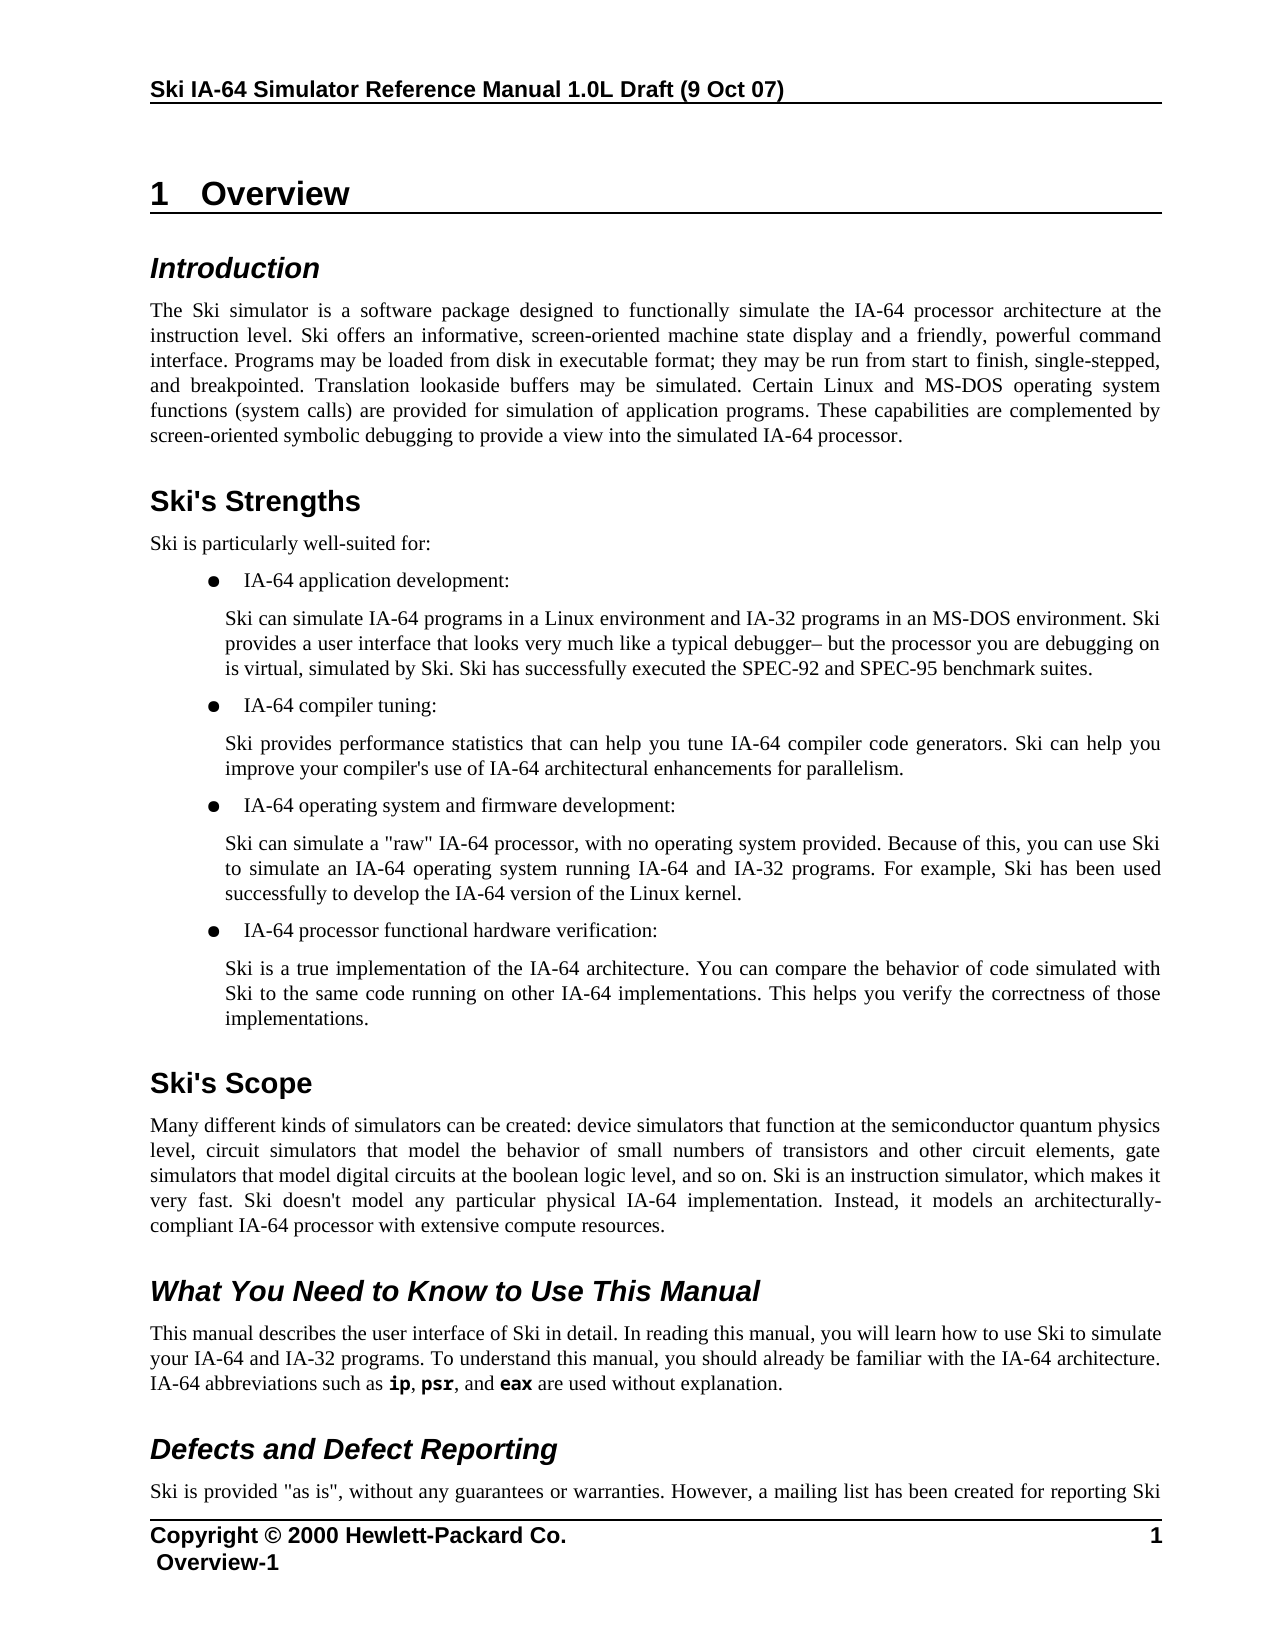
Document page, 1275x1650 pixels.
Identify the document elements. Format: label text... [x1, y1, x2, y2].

subtitle What You Need to Know to Use This Manual [150, 1275, 1162, 1307]
text Ski is particularly well-suited for: [150, 530, 1162, 555]
text This manual describes the user interface of Ski in detail. In reading this manual, you will learn how to use Ski to simulate your IA-64 and IA-32 programs. To understand this manual, you should already be familiar with the IA-64 architecture. IA-64 abbreviations such as ip, psr, and eax are used without explanation. [150, 1320, 1162, 1396]
list IA-64 operating system and firmware development: [206, 792, 1162, 817]
list IA-64 application development: [206, 567, 1162, 592]
list Ski is a true implementation of the IA-64 architecture. You can compare the behavior of code simulated with Ski to the same code running on other IA-64 implementations. This helps you verify the correctness of those implementations. [225, 955, 1162, 1030]
text The Ski simulator is a software package designed to functionally simulate the IA-64 processor architecture at the instruction level. Ski offers an informative, screen-oriented machine state display and a friendly, powerful command interface. Programs may be loaded from disk in executable format; they may be run from start to finish, single-stepped, and breakpointed. Translation lookaside buffers may be simulated. Certain Linux and MS-DOS operating system functions (system calls) are provided for simulation of application programs. These capabilities are complemented by screen-oriented symbolic debugging to provide a view into the simulated IA-64 processor. [150, 297, 1162, 447]
list Ski can simulate IA-64 programs in a Linux environment and IA-32 programs in an MS-DOS environment. Ski provides a user interface that looks very much like a typical debugger– but the processor you are debugging on is virtual, simulated by Ski. Ski has successfully executed the SPEC-92 and SPEC-95 benchmark suites. [225, 605, 1162, 680]
subtitle Introduction [150, 252, 1162, 285]
text Many different kinds of simulators can be created: device simulators that function at the semiconductor quantum physics level, circuit simulators that model the behavior of small numbers of transistors and other circuit elements, gate simulators that model digital circuits at the boolean logic level, and so on. Ski is an instruction simulator, which makes it very fast. Ski doesn't model any particular physical IA-64 implementation. Instead, it models an architecturally-compliant IA-64 processor with extensive compute resources. [150, 1112, 1162, 1237]
subtitle Overview [150, 175, 1162, 212]
subtitle Ski's Strengths [150, 485, 1162, 517]
subtitle Ski's Scope [150, 1067, 1162, 1100]
list IA-64 processor functional hardware verification: [206, 917, 1162, 942]
list Ski provides performance statistics that can help you tune IA-64 compiler code generators. Ski can help you improve your compiler's use of IA-64 architectural enhancements for parallelism. [225, 730, 1162, 780]
text Ski is provided "as is", without any guarantees or warranties. However, a mailing list has been created for reporting Ski [150, 1478, 1162, 1503]
list IA-64 compiler tuning: [206, 692, 1162, 717]
list Ski can simulate a "raw" IA-64 processor, with no operating system provided. Because of this, you can use Ski to simulate an IA-64 operating system running IA-64 and IA-32 programs. For example, Ski has been used successfully to develop the IA-64 version of the Linux kernel. [225, 830, 1162, 905]
subtitle Defects and Defect Reporting [150, 1433, 1162, 1466]
